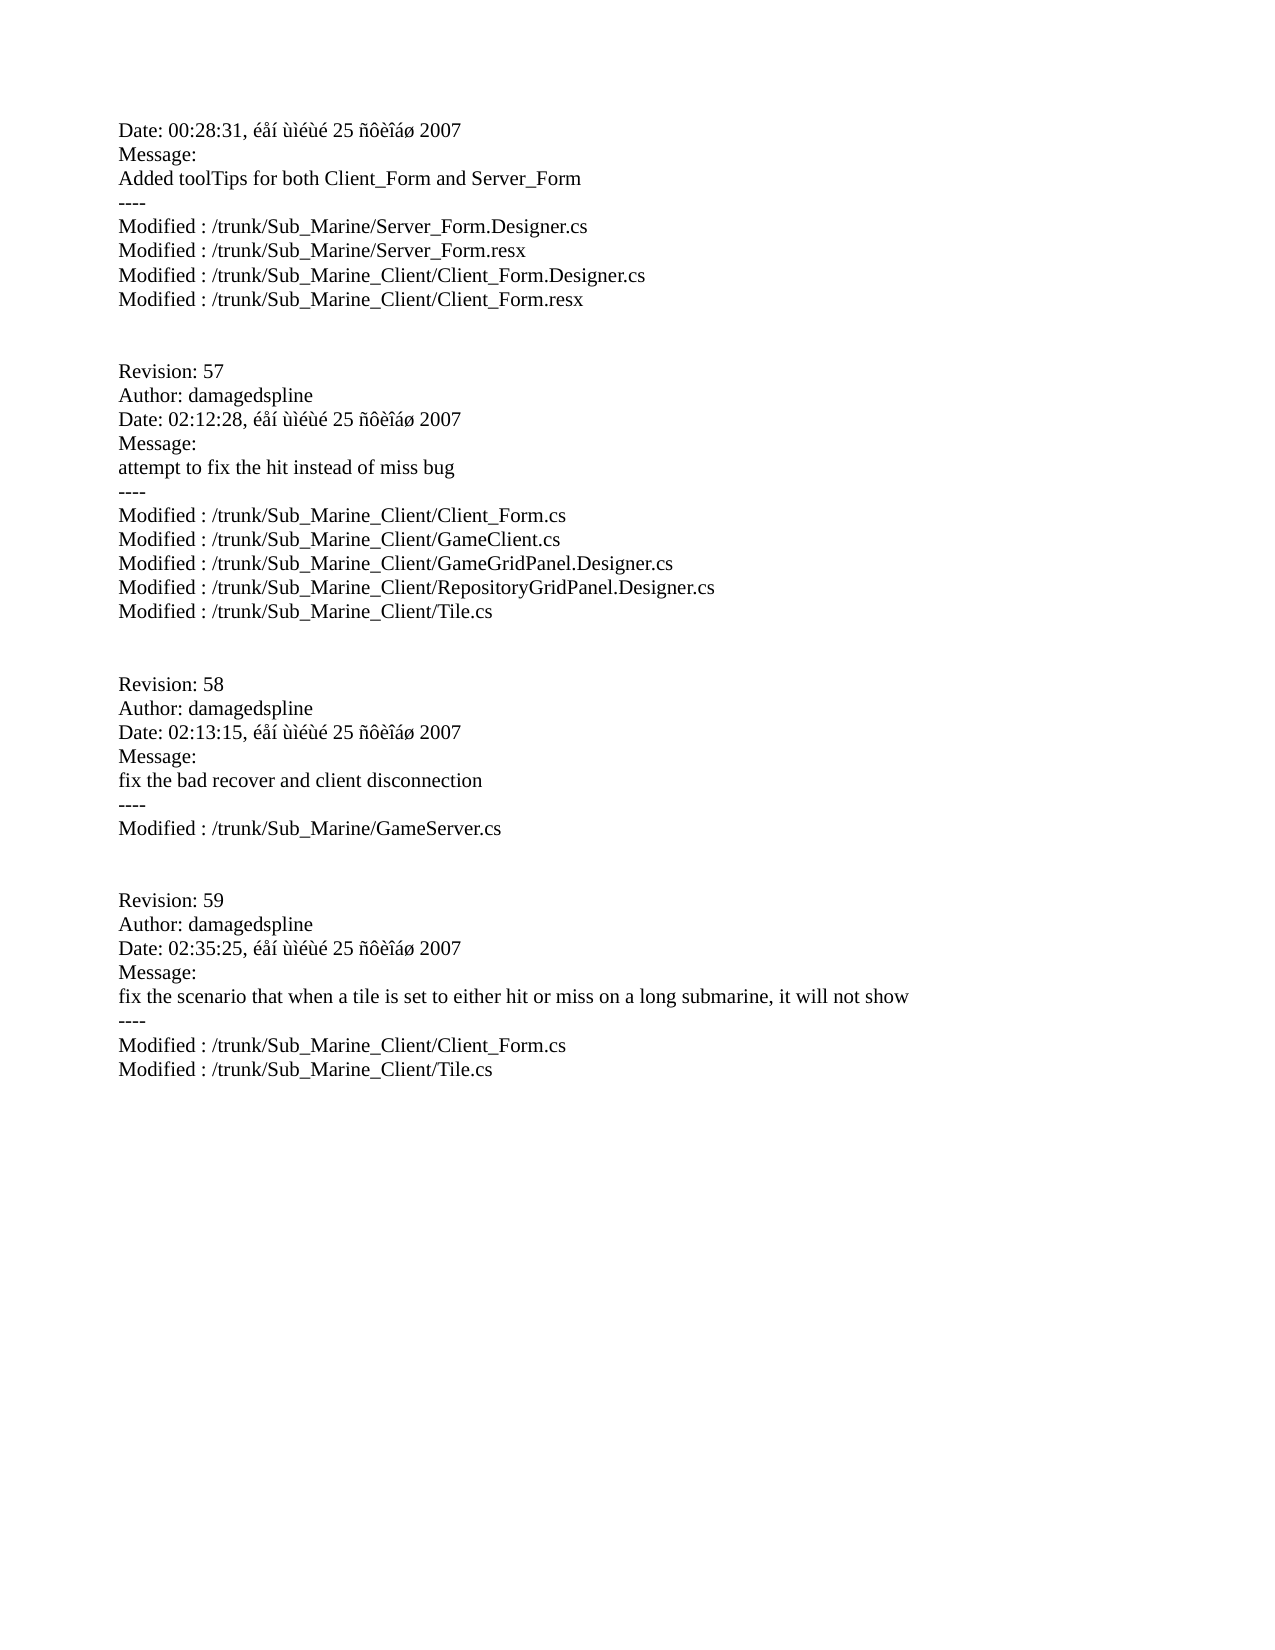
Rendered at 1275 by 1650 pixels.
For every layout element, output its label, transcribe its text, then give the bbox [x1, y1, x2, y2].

text Message: [118, 142, 1157, 166]
text Modified : /trunk/Sub_Marine_Client/GameClient.cs [118, 527, 1157, 551]
text Modified : /trunk/Sub_Marine/Server_Form.resx [118, 238, 1157, 262]
text attempt to fix the hit instead of miss bug [118, 455, 1157, 479]
text Modified : /trunk/Sub_Marine/GameServer.cs [118, 816, 1157, 840]
text Modified : /trunk/Sub_Marine_Client/Client_Form.resx [118, 287, 1157, 311]
text Added toolTips for both Client_Form and Server_Form [118, 166, 1157, 190]
text Revision: 57 [118, 359, 1157, 383]
text Message: [118, 744, 1157, 768]
text Author: damagedspline [118, 383, 1157, 407]
text Author: damagedspline [118, 696, 1157, 720]
text Modified : /trunk/Sub_Marine/Server_Form.Designer.cs [118, 214, 1157, 238]
text Modified : /trunk/Sub_Marine_Client/Client_Form.cs [118, 503, 1157, 527]
text Message: [118, 960, 1157, 984]
text ---- [118, 190, 1157, 214]
text Modified : /trunk/Sub_Marine_Client/RepositoryGridPanel.Designer.cs [118, 575, 1157, 599]
text Modified : /trunk/Sub_Marine_Client/Tile.cs [118, 1057, 1157, 1081]
text Author: damagedspline [118, 912, 1157, 936]
text ---- [118, 792, 1157, 816]
text Modified : /trunk/Sub_Marine_Client/Client_Form.cs [118, 1032, 1157, 1057]
text Message: [118, 431, 1157, 455]
text ---- [118, 479, 1157, 503]
text fix the scenario that when a tile is set to either hit or miss on a long submarine, it will not show [118, 984, 1157, 1008]
text Modified : /trunk/Sub_Marine_Client/Tile.cs [118, 599, 1157, 623]
text Date: 02:35:25, éåí ùìéùé 25 ñôèîáø 2007 [118, 936, 1157, 960]
text Modified : /trunk/Sub_Marine_Client/GameGridPanel.Designer.cs [118, 551, 1157, 575]
text ---- [118, 1008, 1157, 1032]
text Revision: 59 [118, 888, 1157, 912]
text Date: 00:28:31, éåí ùìéùé 25 ñôèîáø 2007 [118, 118, 1157, 142]
text Date: 02:12:28, éåí ùìéùé 25 ñôèîáø 2007 [118, 407, 1157, 431]
text Modified : /trunk/Sub_Marine_Client/Client_Form.Designer.cs [118, 262, 1157, 287]
text Date: 02:13:15, éåí ùìéùé 25 ñôèîáø 2007 [118, 720, 1157, 744]
text fix the bad recover and client disconnection [118, 768, 1157, 792]
text Revision: 58 [118, 672, 1157, 696]
